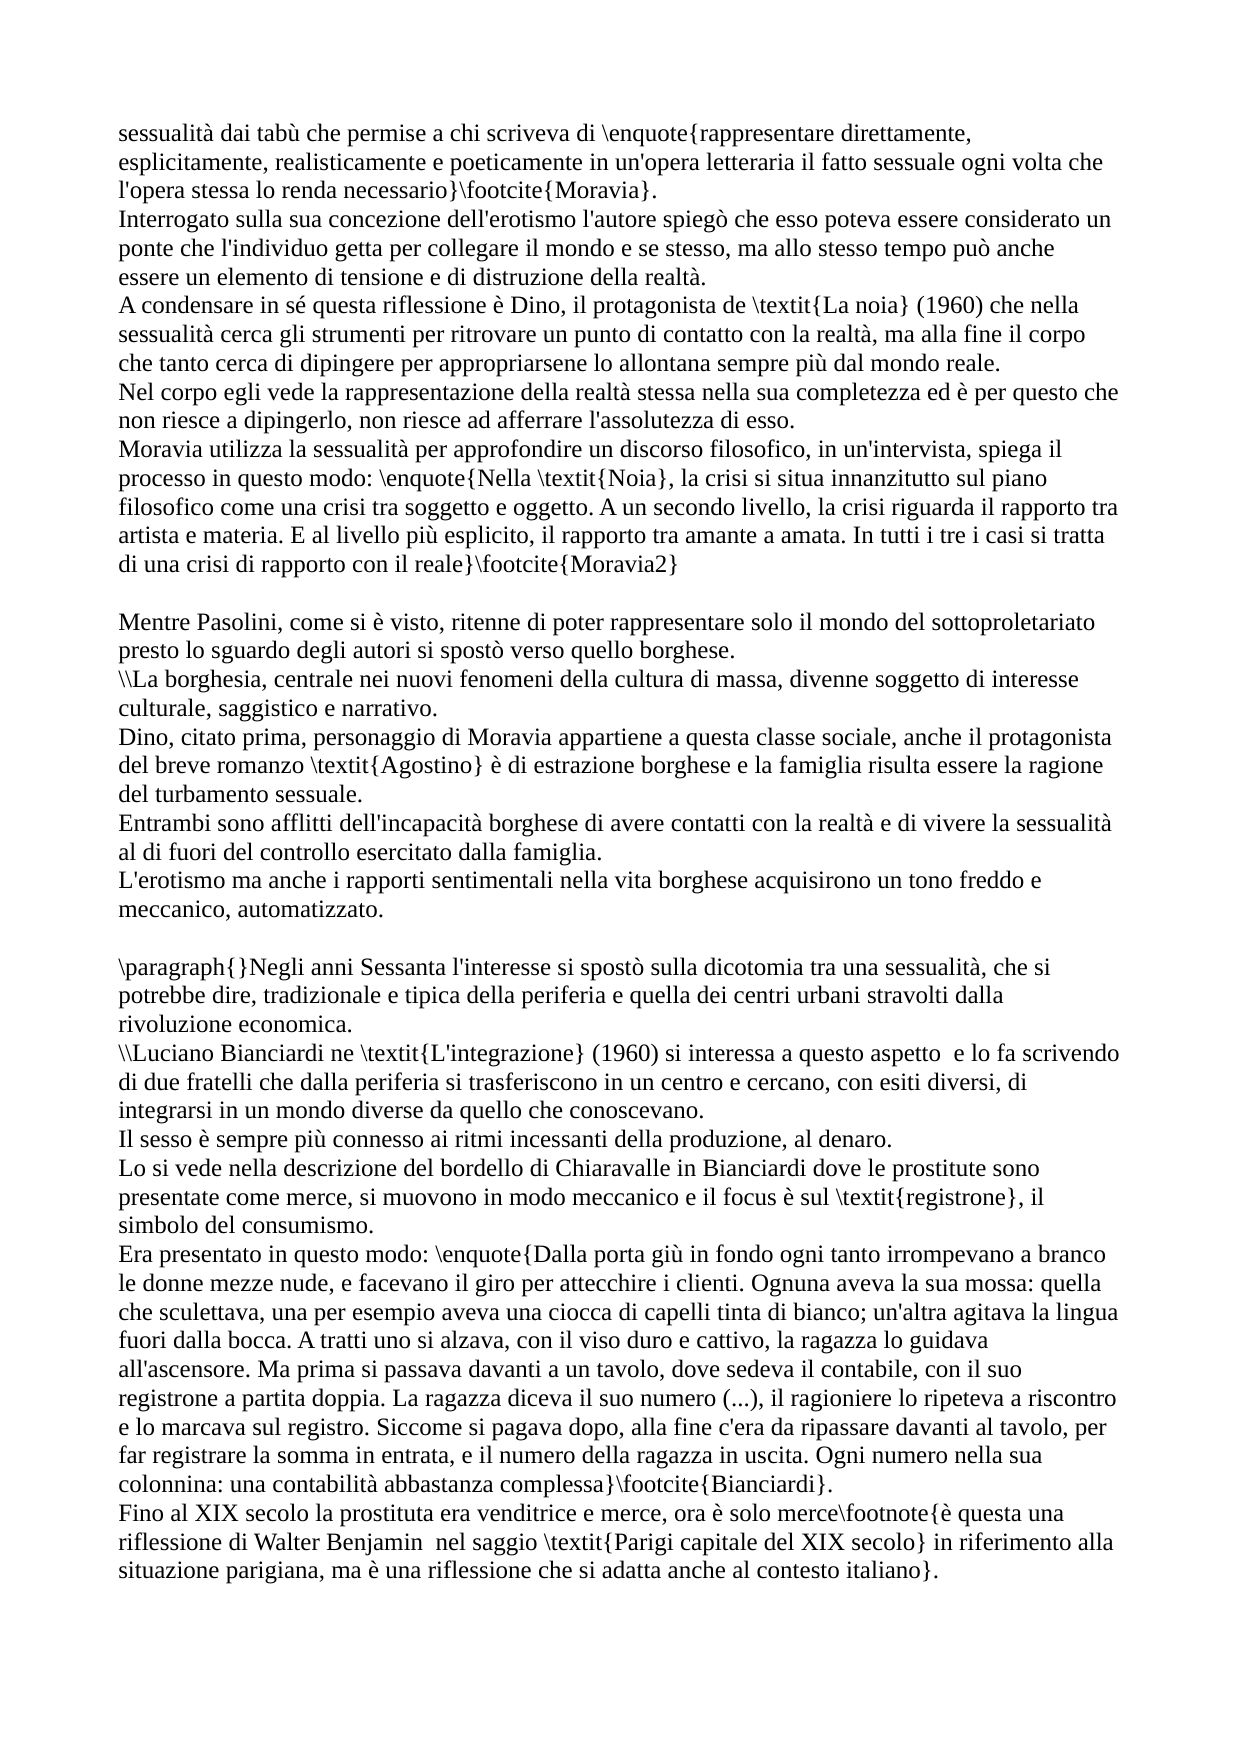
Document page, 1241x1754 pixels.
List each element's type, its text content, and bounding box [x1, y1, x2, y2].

text sessualità dai tabù che permise a chi scriveva di \enquote{rappresentare direttamente, esplicitamente, realisticamente e poeticamente in un'opera letteraria il fatto sessuale ogni volta che l'opera stessa lo renda necessario}\footcite{Moravia}. Interrogato sulla sua concezione dell'erotismo l'autore spiegò che esso poteva essere considerato un ponte che l'individuo getta per collegare il mondo e se stesso, ma allo stesso tempo può anche essere un elemento di tensione e di distruzione della realtà. A condensare in sé questa riflessione è Dino, il protagonista de \textit{La noia} (1960) che nella sessualità cerca gli strumenti per ritrovare un punto di contatto con la realtà, ma alla fine il corpo che tanto cerca di dipingere per appropriarsene lo allontana sempre più dal mondo reale. Nel corpo egli vede la rappresentazione della realtà stessa nella sua completezza ed è per questo che non riesce a dipingerlo, non riesce ad afferrare l'assolutezza di esso. Moravia utilizza la sessualità per approfondire un discorso filosofico, in un'intervista, spiega il processo in questo modo: \enquote{Nella \textit{Noia}, la crisi si situa innanzitutto sul piano filosofico come una crisi tra soggetto e oggetto. A un secondo livello, la crisi riguarda il rapporto tra artista e materia. E al livello più esplicito, il rapporto tra amante a amata. In tutti i tre i casi si tratta di una crisi di rapporto con il reale}\footcite{Moravia2} Mentre Pasolini, come si è visto, ritenne di poter rappresentare solo il mondo del sottoproletariato presto lo sguardo degli autori si spostò verso quello borghese. \\La borghesia, centrale nei nuovi fenomeni della cultura di massa, divenne soggetto di interesse culturale, saggistico e narrativo. Dino, citato prima, personaggio di Moravia appartiene a questa classe sociale, anche il protagonista del breve romanzo \textit{Agostino} è di estrazione borghese e la famiglia risulta essere la ragione del turbamento sessuale. Entrambi sono afflitti dell'incapacità borghese di avere contatti con la realtà e di vivere la sessualità al di fuori del controllo esercitato dalla famiglia. L'erotismo ma anche i rapporti sentimentali nella vita borghese acquisirono un tono freddo e meccanico, automatizzato. \paragraph{}Negli anni Sessanta l'interesse si spostò sulla dicotomia tra una sessualità, che si potrebbe dire, tradizionale e tipica della periferia e quella dei centri urbani stravolti dalla rivoluzione economica. \\Luciano Bianciardi ne \textit{L'integrazione} (1960) si interessa a questo aspetto e lo fa scrivendo di due fratelli che dalla periferia si trasferiscono in un centro e cercano, con esiti diversi, di integrarsi in un mondo diverse da quello che conoscevano. Il sesso è sempre più connesso ai ritmi incessanti della produzione, al denaro. Lo si vede nella descrizione del bordello di Chiaravalle in Bianciardi dove le prostitute sono presentate come merce, si muovono in modo meccanico e il focus è sul \textit{registrone}, il simbolo del consumismo. Era presentato in questo modo: \enquote{Dalla porta giù in fondo ogni tanto irrompevano a branco le donne mezze nude, e facevano il giro per attecchire i clienti. Ognuna aveva la sua mossa: quella che sculettava, una per esempio aveva una ciocca di capelli tinta di bianco; un'altra agitava la lingua fuori dalla bocca. A tratti uno si alzava, con il viso duro e cattivo, la ragazza lo guidava all'ascensore. Ma prima si passava davanti a un tavolo, dove sedeva il contabile, con il suo registrone a partita doppia. La ragazza diceva il suo numero (...), il ragioniere lo ripeteva a riscontro e lo marcava sul registro. Siccome si pagava dopo, alla fine c'era da ripassare davanti al tavolo, per far registrare la somma in entrata, e il numero della ragazza in uscita. Ogni numero nella sua colonnina: una contabilità abbastanza complessa}\footcite{Bianciardi}. Fino al XIX secolo la prostituta era venditrice e merce, ora è solo merce\footnote{è questa una riflessione di Walter Benjamin nel saggio \textit{Parigi capitale del XIX secolo} in riferimento alla situazione parigiana, ma è una riflessione che si adatta anche al contesto italiano}. [118, 118, 1122, 1613]
